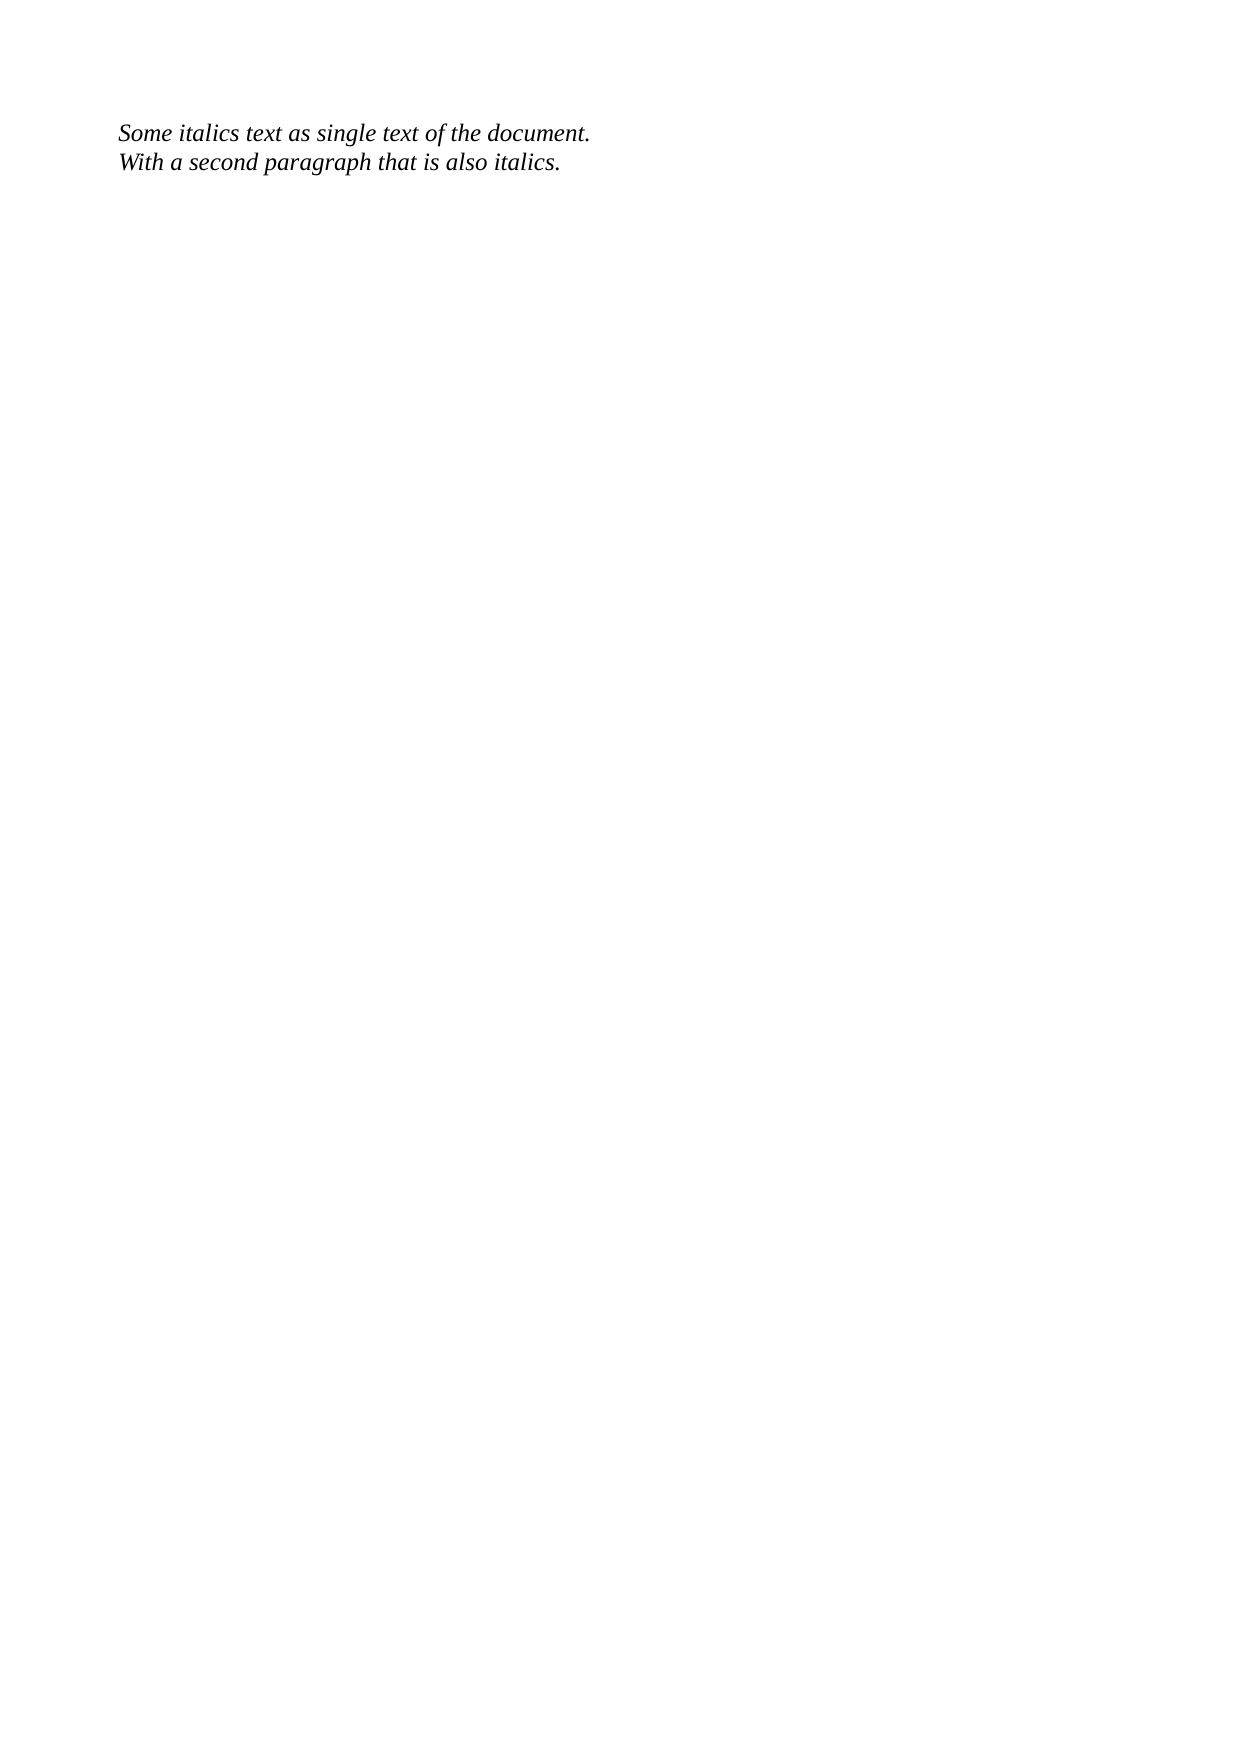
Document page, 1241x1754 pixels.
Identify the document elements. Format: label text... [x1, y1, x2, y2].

text With a second paragraph that is also italics. [118, 147, 1122, 176]
text Some italics text as single text of the document. [118, 118, 1122, 147]
